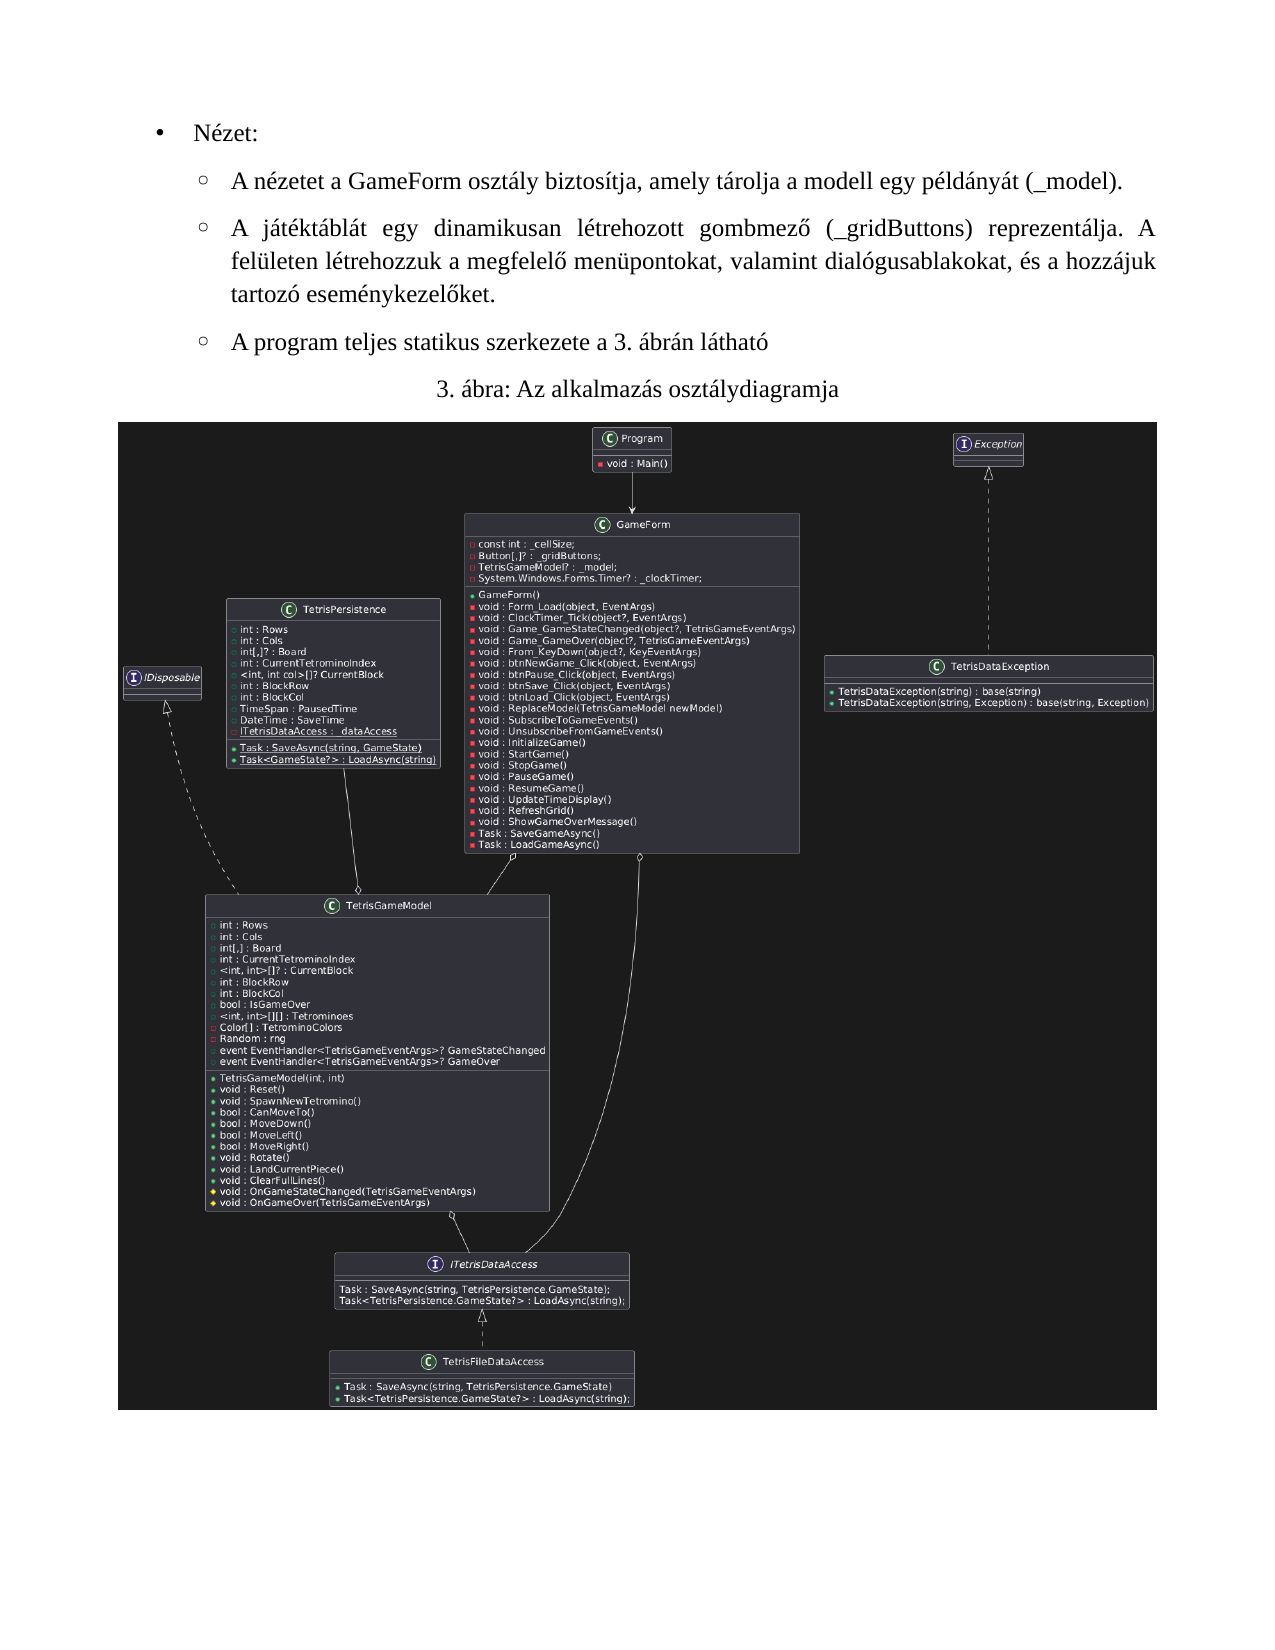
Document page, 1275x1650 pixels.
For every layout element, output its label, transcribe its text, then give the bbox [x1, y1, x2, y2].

list Nézet: [156, 118, 1157, 147]
picture [118, 422, 1157, 1410]
list A játéktáblát egy dinamikusan létrehozott gombmező (_gridButtons) reprezentálja. A felületen létrehozzuk a megfelelő menüpontokat, valamint dialógusablakokat, és a hozzájuk tartozó eseménykezelőket. [193, 213, 1157, 308]
list A program teljes statikus szerkezete a 3. ábrán látható [193, 327, 1157, 356]
list A nézetet a GameForm osztály biztosítja, amely tárolja a modell egy példányát (_model). [193, 166, 1157, 194]
text 3. ábra: Az alkalmazás osztálydiagramja [118, 374, 1157, 403]
